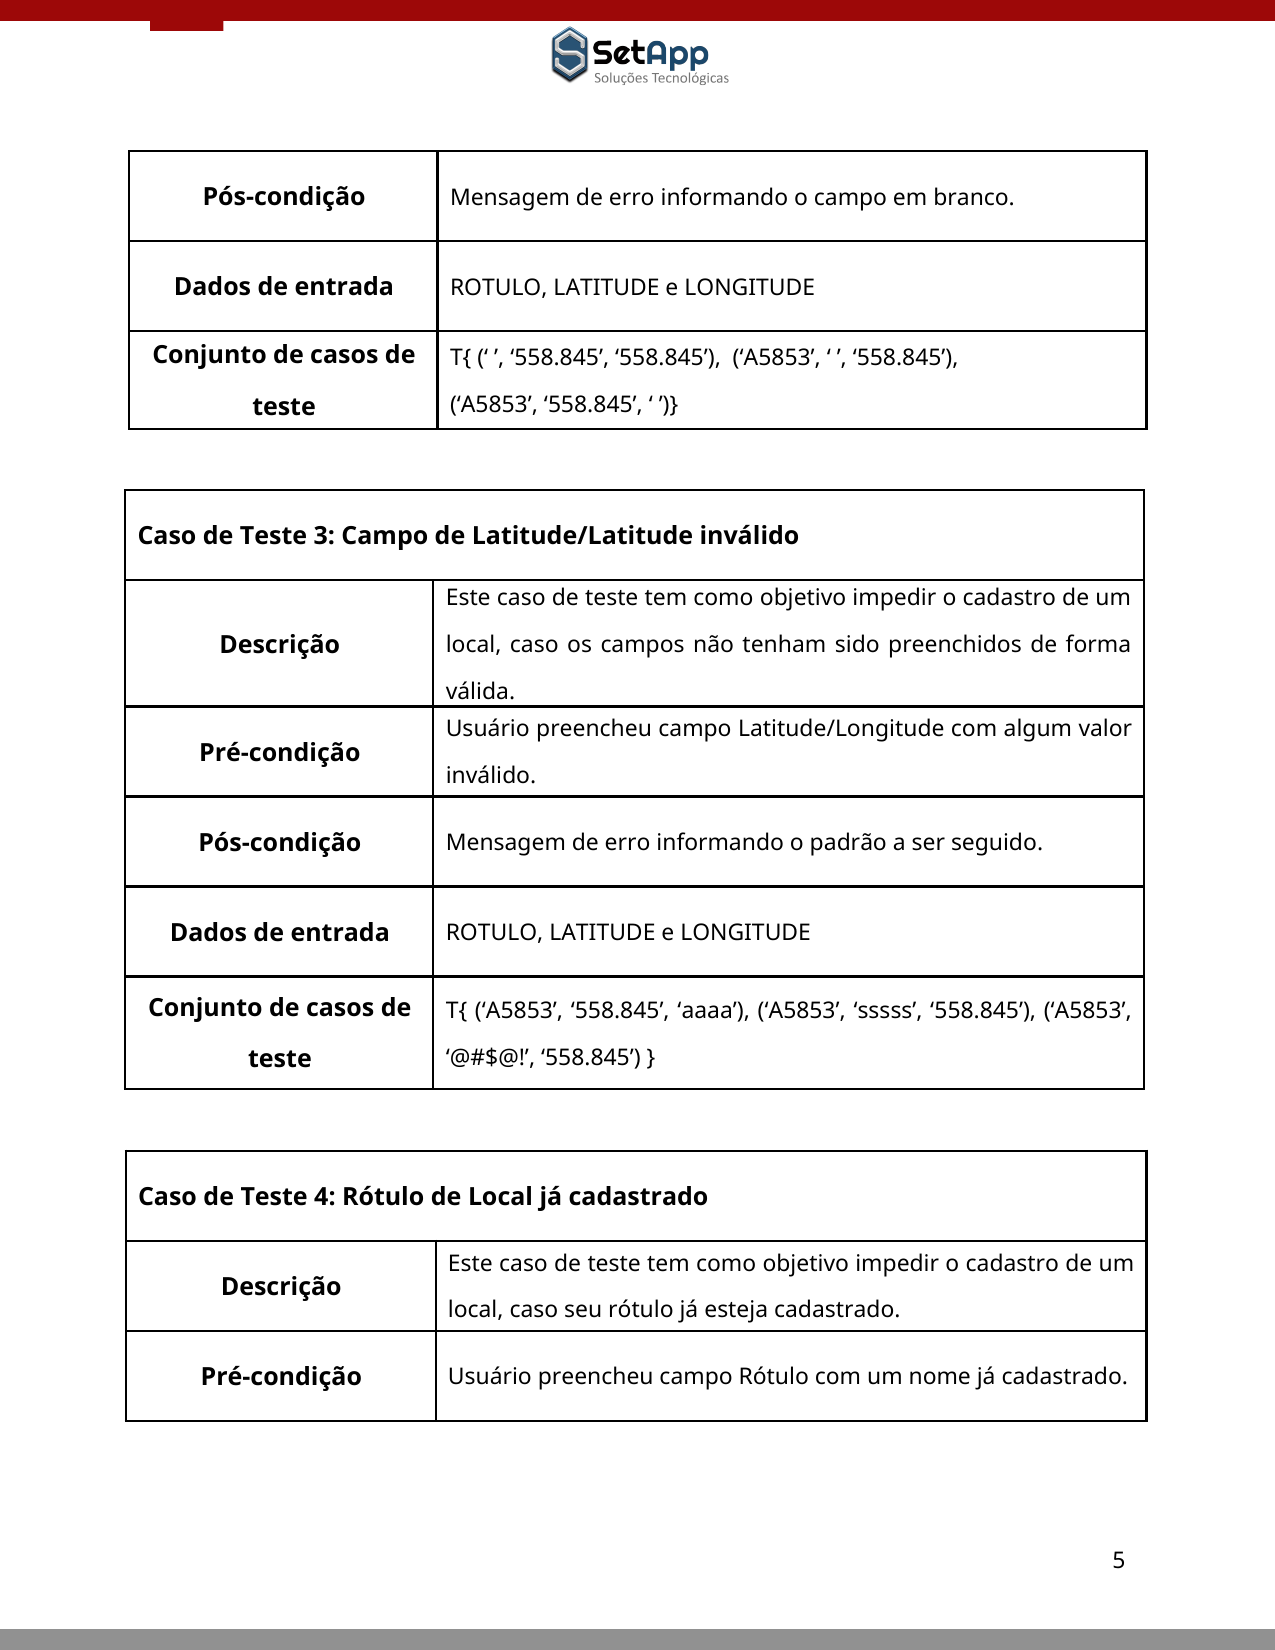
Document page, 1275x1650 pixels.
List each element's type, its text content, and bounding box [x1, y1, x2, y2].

table_cell Este caso de teste tem como objetivo impedir o cadastro de um local, caso os campos não tenham sido preenchidos de forma válida. [434, 581, 1143, 705]
table_cell Conjunto de casos de teste [126, 978, 432, 1088]
table_cell Dados de entrada [130, 242, 436, 330]
table_header Caso de Teste 4: Rótulo de Local já cadastrado [127, 1152, 1145, 1239]
table_cell Pré-condição [127, 1332, 435, 1419]
table_cell Dados de entrada [126, 888, 432, 975]
table_cell Usuário preencheu campo Latitude/Longitude com algum valor inválido. [434, 708, 1143, 795]
table_cell Pré-condição [126, 708, 432, 795]
table_cell ROTULO, LATITUDE e LONGITUDE [434, 888, 1143, 975]
table_cell Usuário preencheu campo Rótulo com um nome já cadastrado. [437, 1332, 1145, 1419]
table_header Caso de Teste 3: Campo de Latitude/Latitude inválido [126, 491, 1143, 579]
table_cell T{ (‘ ’, ‘558.845’, ‘558.845’), (‘A5853’, ‘ ’, ‘558.845’), (‘A5853’, ‘558.845’, ‘ ’)} [439, 332, 1145, 427]
table_cell Pós-condição [130, 152, 436, 240]
picture [545, 25, 730, 88]
table_cell Conjunto de casos de teste [130, 332, 436, 427]
table_cell Mensagem de erro informando o padrão a ser seguido. [434, 798, 1143, 885]
table_cell Descrição [127, 1242, 435, 1329]
table_cell ROTULO, LATITUDE e LONGITUDE [439, 242, 1145, 330]
picture [0, 0, 1275, 31]
table_cell Descrição [126, 581, 432, 705]
table_cell Este caso de teste tem como objetivo impedir o cadastro de um local, caso seu rótulo já esteja cadastrado. [437, 1242, 1145, 1329]
picture [0, 1629, 1275, 1650]
table_cell T{ (‘A5853’, ‘558.845’, ‘aaaa’), (‘A5853’, ‘sssss’, ‘558.845’), (‘A5853’, ‘@#$@!’, ‘558.845’) } [434, 978, 1143, 1088]
table_cell Mensagem de erro informando o campo em branco. [439, 152, 1145, 240]
table_cell Pós-condição [126, 798, 432, 885]
